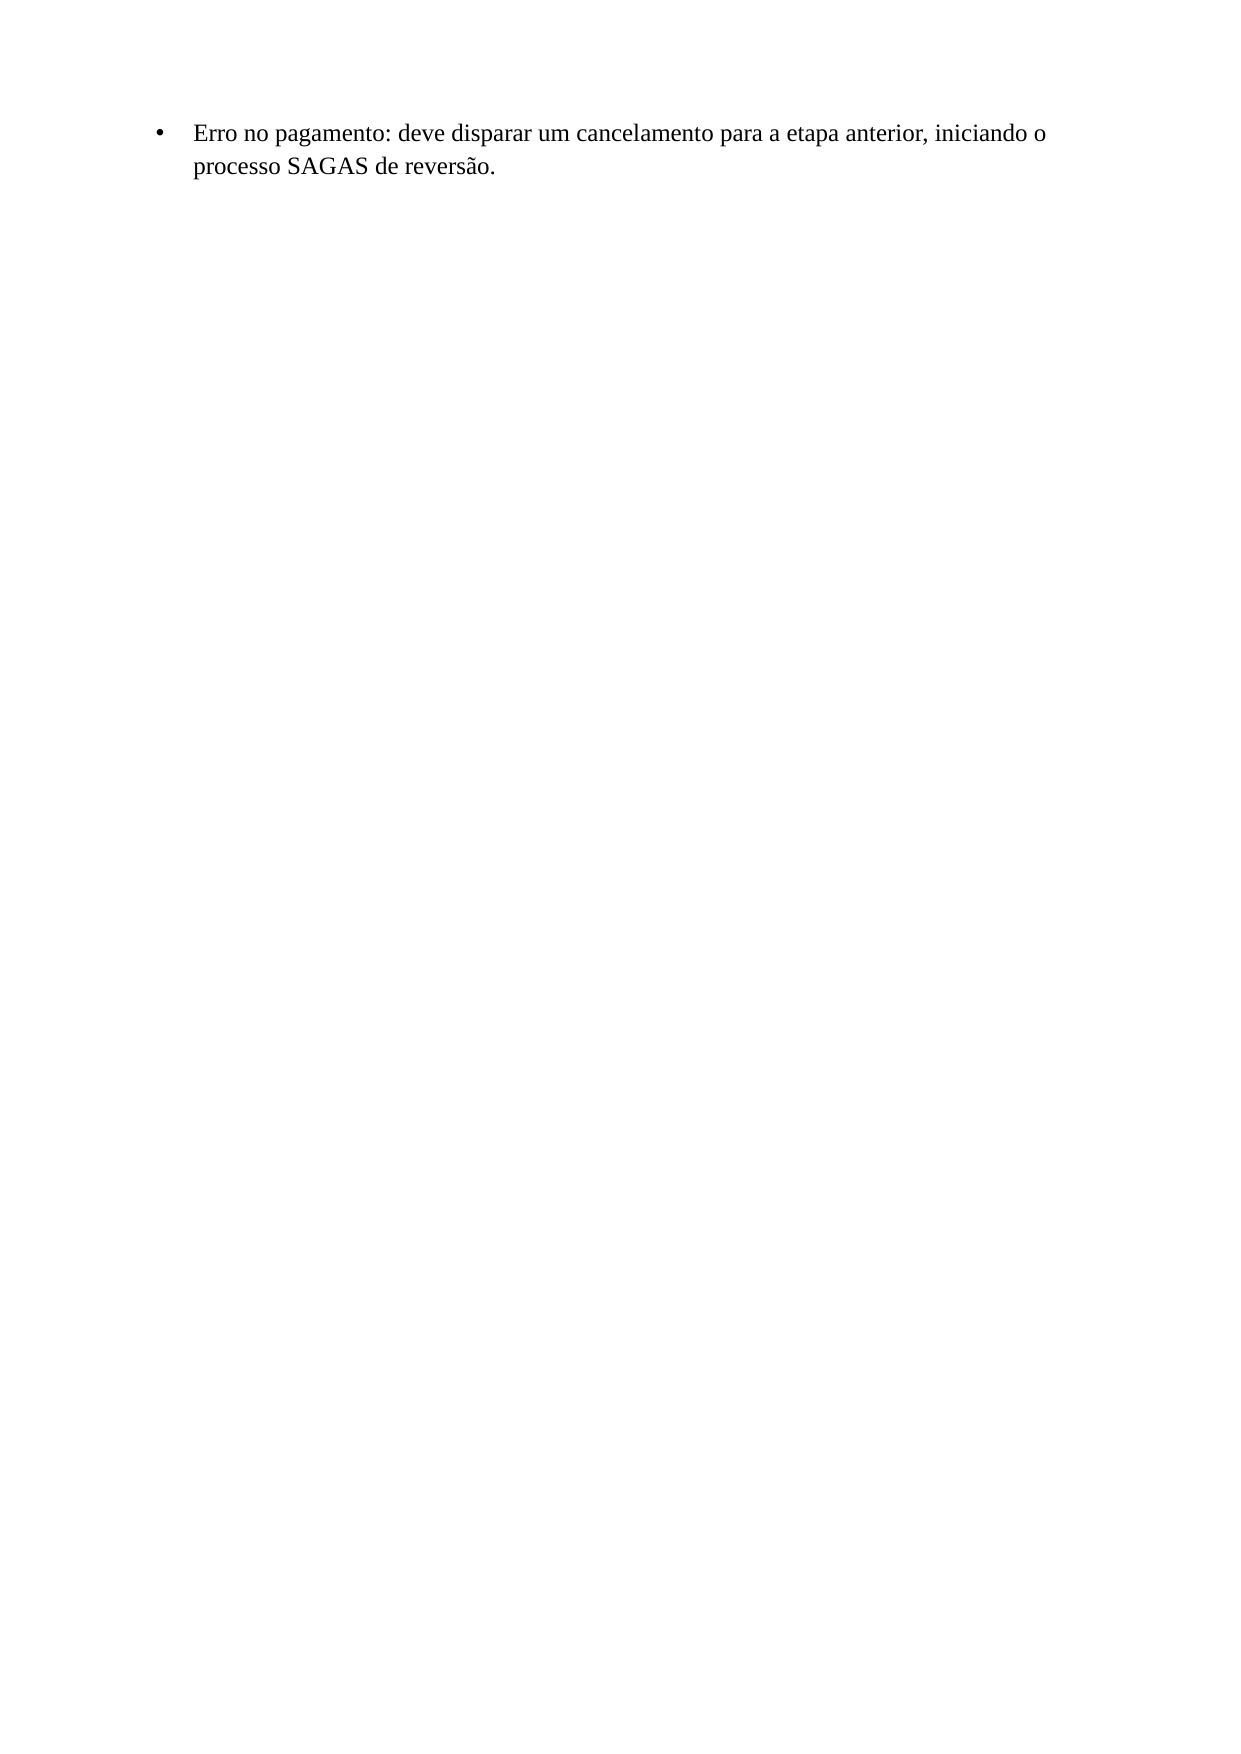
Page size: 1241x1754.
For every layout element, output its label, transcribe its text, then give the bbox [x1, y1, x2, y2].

list Erro no pagamento: deve disparar um cancelamento para a etapa anterior, iniciando o processo SAGAS de reversão. [156, 118, 1122, 180]
